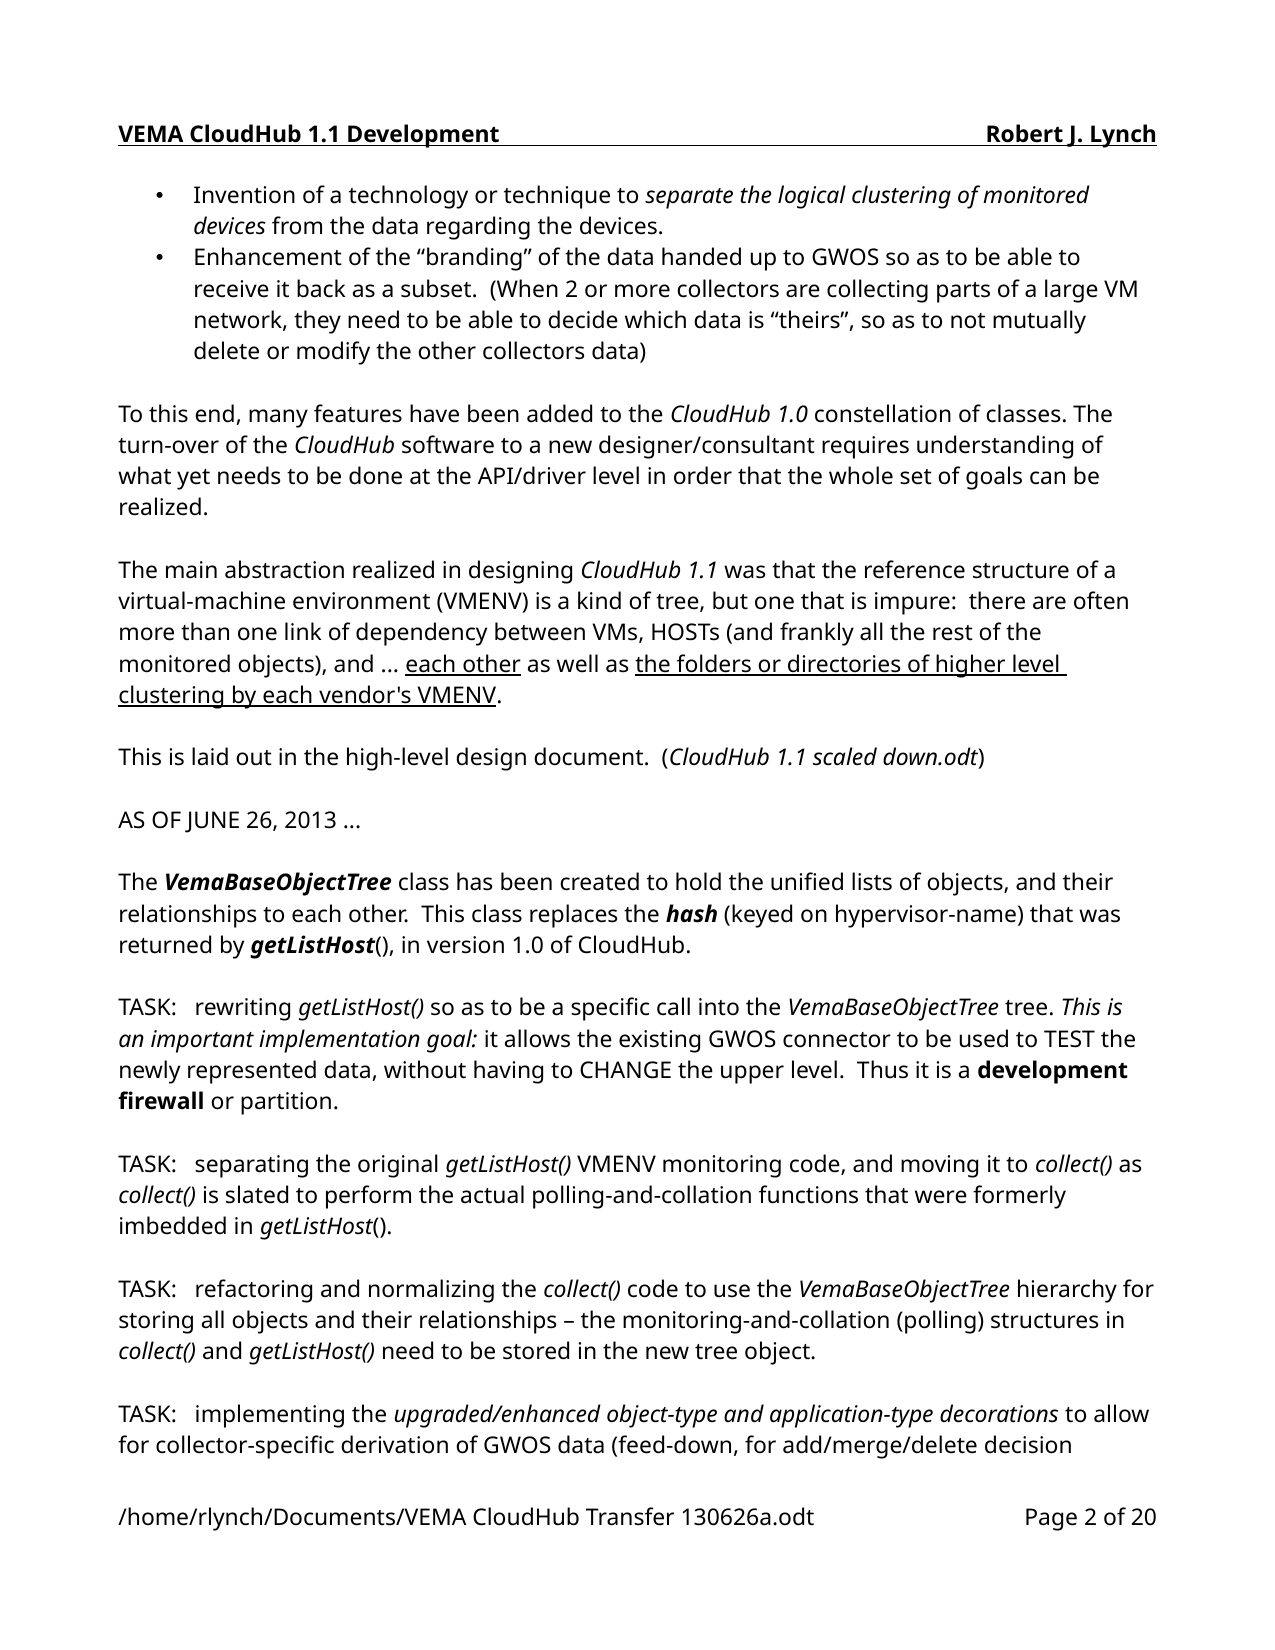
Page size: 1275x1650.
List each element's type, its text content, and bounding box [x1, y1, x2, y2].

text This is laid out in the high-level design document. (CloudHub 1.1 scaled down.odt) [118, 741, 1157, 773]
text TASK: rewriting getListHost() so as to be a specific call into the VemaBaseObjectTree tree. This is an important implementation goal: it allows the existing GWOS connector to be used to TEST the newly represented data, without having to CHANGE the upper level. Thus it is a development firewall or partition. [118, 991, 1157, 1116]
text AS OF JUNE 26, 2013 ... [118, 804, 1157, 835]
list Invention of a technology or technique to separate the logical clustering of monitored devices from the data regarding the devices. [156, 179, 1157, 241]
text The main abstraction realized in designing CloudHub 1.1 was that the reference structure of a virtual-machine environment (VMENV) is a kind of tree, but one that is impure: there are often more than one link of dependency between VMs, HOSTs (and frankly all the rest of the monitored objects), and ... each other as well as the folders or directories of higher level clustering by each vendor's VMENV. [118, 554, 1157, 710]
text TASK: separating the original getListHost() VMENV monitoring code, and moving it to collect() as collect() is slated to perform the actual polling-and-collation functions that were formerly imbedded in getListHost(). [118, 1148, 1157, 1241]
list Enhancement of the “branding” of the data handed up to GWOS so as to be able to receive it back as a subset. (When 2 or more collectors are collecting parts of a large VM network, they need to be able to decide which data is “theirs”, so as to not mutually delete or modify the other collectors data) [156, 241, 1157, 366]
text TASK: implementing the upgraded/enhanced object-type and application-type decorations to allow for collector-specific derivation of GWOS data (feed-down, for add/merge/delete decision [118, 1398, 1157, 1460]
text The VemaBaseObjectTree class has been created to hold the unified lists of objects, and their relationships to each other. This class replaces the hash (keyed on hypervisor-name) that was returned by getListHost(), in version 1.0 of CloudHub. [118, 866, 1157, 960]
text To this end, many features have been added to the CloudHub 1.0 constellation of classes. The turn-over of the CloudHub software to a new designer/consultant requires understanding of what yet needs to be done at the API/driver level in order that the whole set of goals can be realized. [118, 398, 1157, 523]
text TASK: refactoring and normalizing the collect() code to use the VemaBaseObjectTree hierarchy for storing all objects and their relationships – the monitoring-and-collation (polling) structures in collect() and getListHost() need to be stored in the new tree object. [118, 1273, 1157, 1366]
